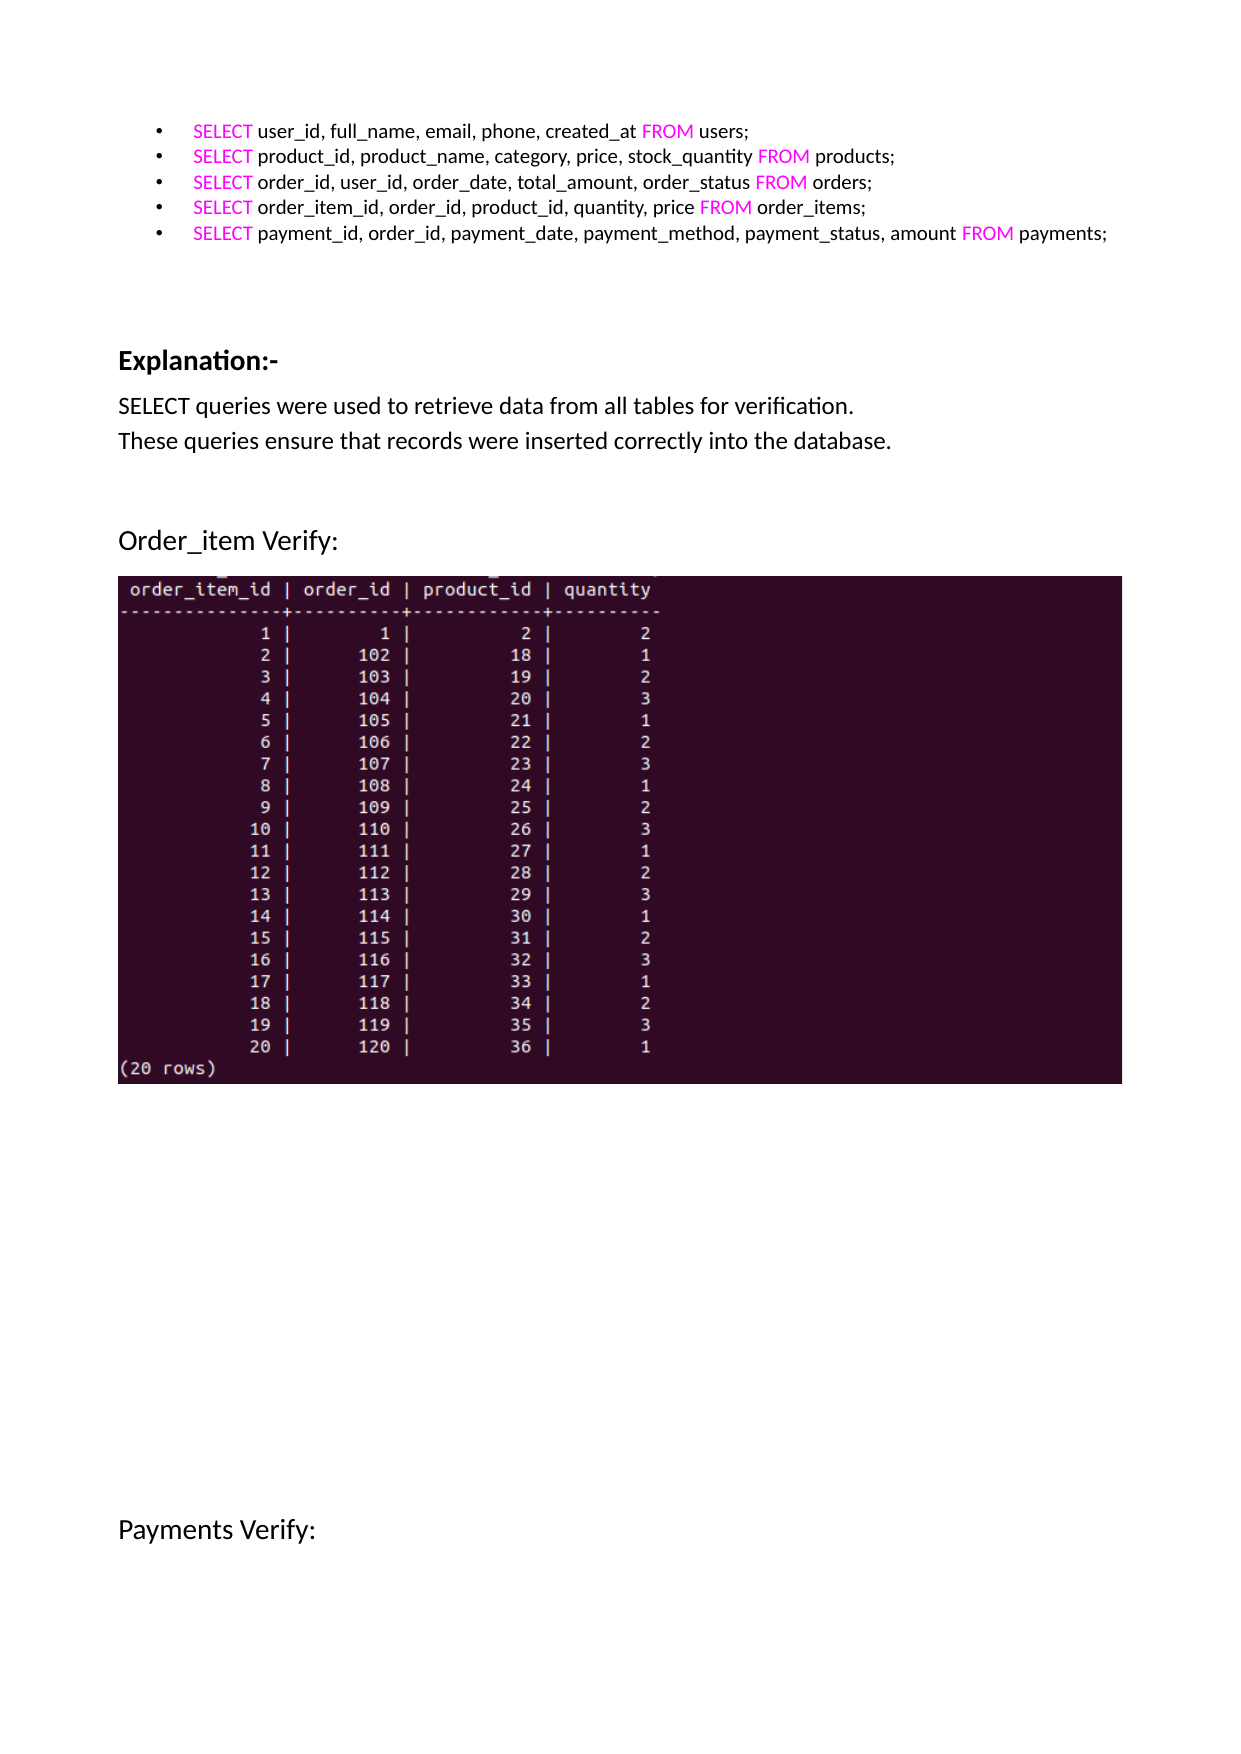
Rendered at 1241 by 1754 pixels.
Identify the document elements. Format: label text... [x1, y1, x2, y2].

list SELECT user_id, full_name, email, phone, created_at FROM users; [156, 118, 1122, 143]
subtitle Explanation:- [118, 342, 1122, 378]
text Order_item Verify: [118, 522, 1122, 558]
text SELECT queries were used to retrieve data from all tables for verification. These queries ensure that records were inserted correctly into the database. [118, 391, 1122, 456]
picture [118, 576, 1123, 1084]
list SELECT order_item_id, order_id, product_id, quantity, price FROM order_items; [156, 194, 1122, 220]
text Payments Verify: [118, 1511, 1122, 1546]
list SELECT order_id, user_id, order_date, total_amount, order_status FROM orders; [156, 169, 1122, 194]
list SELECT product_id, product_name, category, price, stock_quantity FROM products; [156, 143, 1122, 169]
list SELECT payment_id, order_id, payment_date, payment_method, payment_status, amount FROM payments; [156, 220, 1122, 245]
